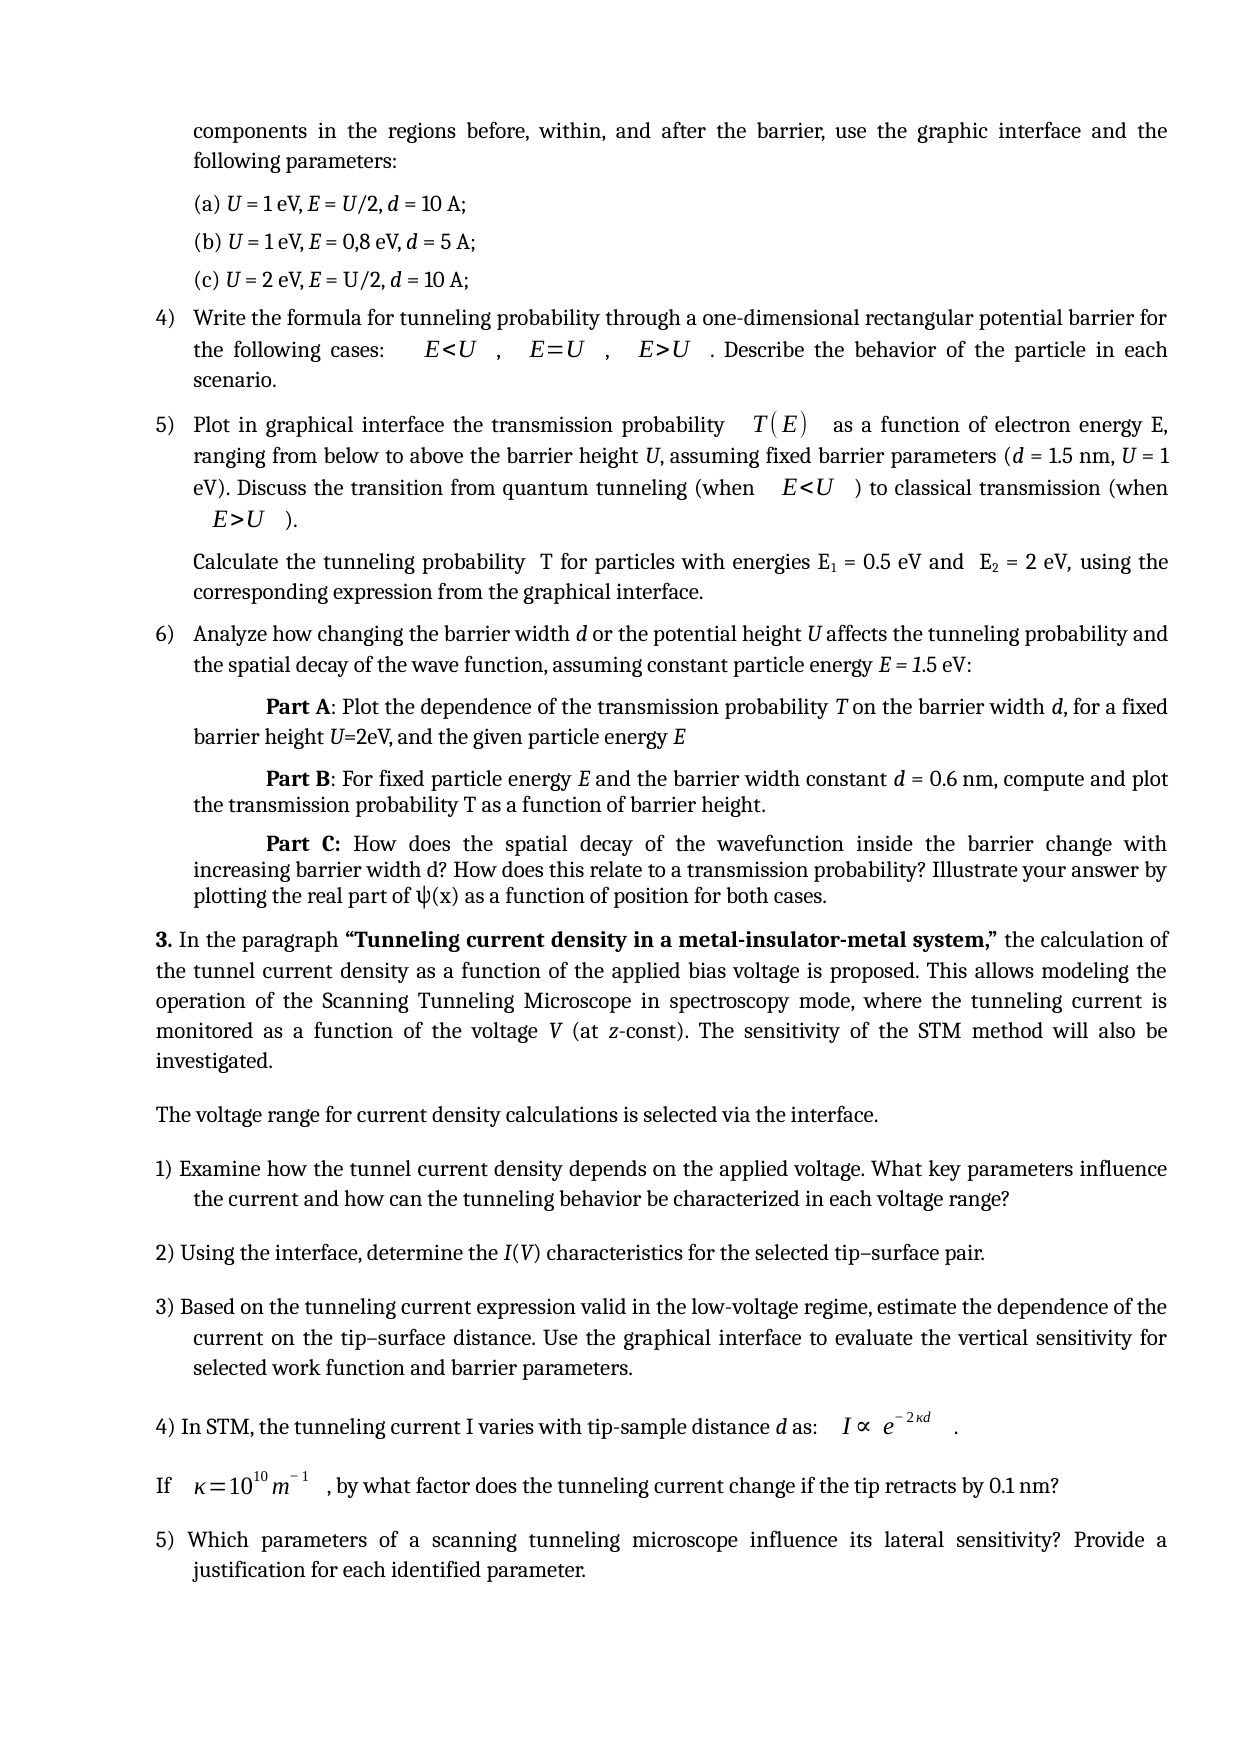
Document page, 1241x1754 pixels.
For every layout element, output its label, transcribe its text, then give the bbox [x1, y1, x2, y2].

text The voltage range for current density calculations is selected via the interface. [156, 1102, 1169, 1128]
list Calculate the tunneling probability T for particles with energies E1 = 0.5 eV and E2 = 2 eV, using the corresponding expression from the graphical interface. [156, 549, 1169, 606]
text Part B: For fixed particle energy E and the barrier width constant d = 0.6 nm, compute and plot the transmission probability T as a function of barrier height. [193, 766, 1169, 818]
text 2) Using the interface, determine the I(V) characteristics for the selected tip–surface pair. [156, 1240, 1169, 1267]
text 3. In the paragraph “Tunneling current density in a metal-insulator-metal system,” the calculation of the tunnel current density as a function of the applied bias voltage is proposed. This allows modeling the operation of the Scanning Tunneling Microscope in spectroscopy mode, where the tunneling current is monitored as a function of the voltage V (at z-const). The sensitivity of the STM method will also be investigated. [156, 927, 1169, 1074]
list (a) U = 1 eV, E = U/2, d = 10 A; [193, 190, 1169, 217]
list Write the formula for tunneling probability through a one-dimensional rectangular potential barrier for the following cases: , , . Describe the behavior of the particle in each scenario. [156, 305, 1169, 393]
list Plot in graphical interface the transmission probability as a function of electron energy E, ranging from below to above the barrier height U, assuming fixed barrier parameters (d = 1.5 nm, U = 1 eV). Discuss the transition from quantum tunneling (when ) to classical transmission (when ). [156, 409, 1169, 533]
text 4) In STM, the tunneling current I varies with tip-sample distance d as: . [156, 1408, 1169, 1440]
text Part A: Plot the dependence of the transmission probability T on the barrier width d, for a fixed barrier height U=2eV, and the given particle energy E [193, 693, 1169, 750]
list Analyze how changing the barrier width d or the potential height U affects the tunneling probability and the spatial decay of the wave function, assuming constant particle energy E = 1.5 eV: [156, 621, 1169, 678]
list (c) U = 2 eV, E = U/2, d = 10 A; [193, 267, 1169, 293]
list components in the regions before, within, and after the barrier, use the graphic interface and the following parameters: [156, 118, 1169, 175]
text 5) Which parameters of a scanning tunneling microscope influence its lateral sensitivity? Provide a justification for each identified parameter. [156, 1527, 1169, 1583]
list (b) U = 1 eV, E = 0,8 eV, d = 5 A; [193, 229, 1169, 255]
text 3) Based on the tunneling current expression valid in the low-voltage regime, estimate the dependence of the current on the tip–surface distance. Use the graphical interface to evaluate the vertical sensitivity for selected work function and barrier parameters. [156, 1294, 1169, 1381]
text 1) Examine how the tunnel current density depends on the applied voltage. What key parameters influence the current and how can the tunneling behavior be characterized in each voltage range? [156, 1156, 1169, 1213]
text If , by what factor does the tunneling current change if the tip retracts by 0.1 nm? [156, 1468, 1169, 1499]
text Part C: How does the spatial decay of the wavefunction inside the barrier change with increasing barrier width d? How does this relate to a transmission probability? Illustrate your answer by plotting the real part of ψ(x) as a function of position for both cases. [193, 830, 1169, 909]
